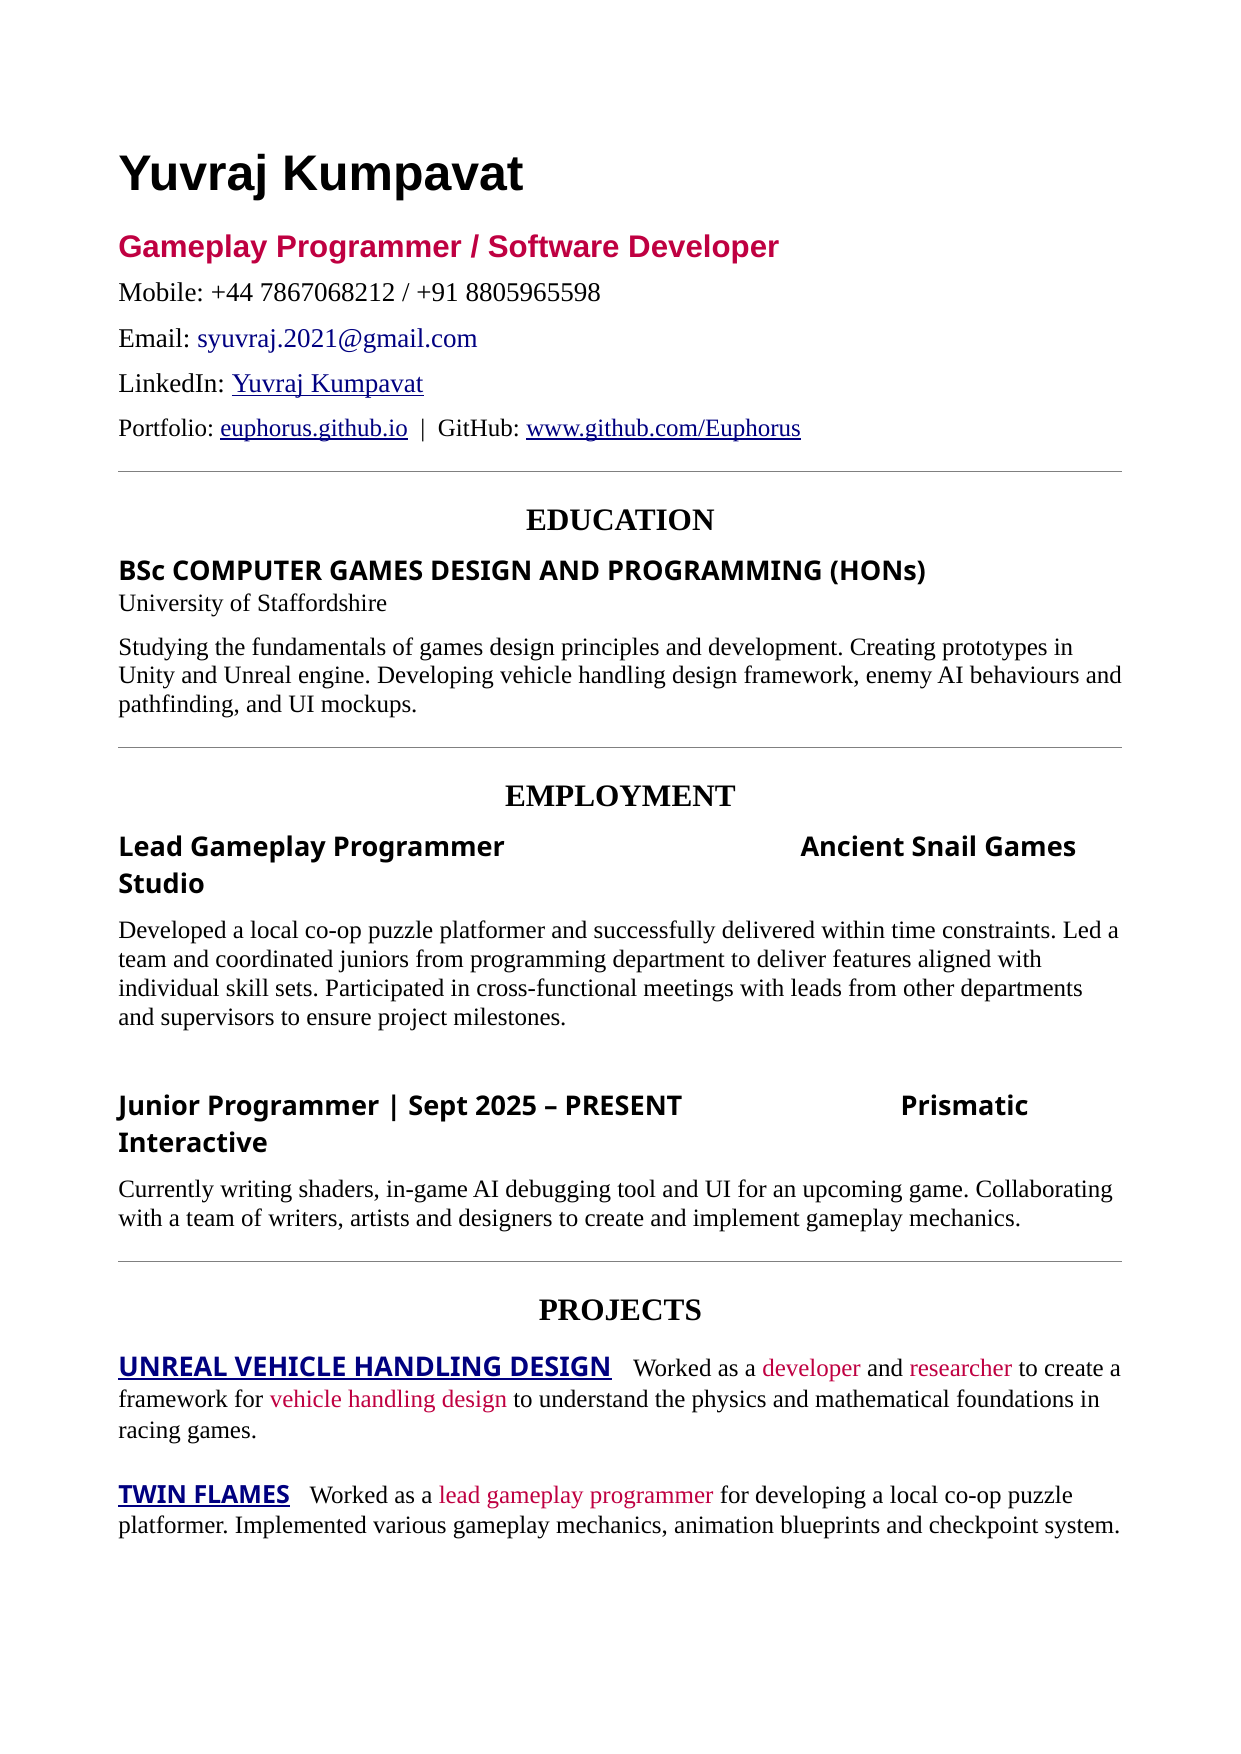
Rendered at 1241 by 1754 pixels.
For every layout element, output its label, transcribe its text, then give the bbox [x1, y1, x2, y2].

text Portfolio: euphorus.github.io | GitHub: www.github.com/Euphorus [118, 413, 1122, 442]
subtitle Gameplay Programmer / Software Developer [118, 228, 1122, 264]
text Developed a local co-op puzzle platformer and successfully delivered within time constraints. Led a team and coordinated juniors from programming department to deliver features aligned with individual skill sets. Participated in cross-functional meetings with leads from other departments and supervisors to ensure project milestones. [118, 916, 1122, 1031]
text LinkedIn: Yuvraj Kumpavat [118, 368, 1122, 399]
text PROJECTS [118, 1291, 1122, 1327]
text Junior Programmer | Sept 2025 – PRESENT Prismatic Interactive [118, 1086, 1122, 1160]
subtitle Yuvraj Kumpavat [118, 143, 1122, 201]
text Mobile: +44 7867068212 / +91 8805965598 [118, 276, 1122, 307]
text TWIN FLAMES Worked as a lead gameplay programmer for developing a local co-op puzzle platformer. Implemented various gameplay mechanics, animation blueprints and checkpoint system. [118, 1476, 1122, 1539]
text EMPLOYMENT [118, 777, 1122, 813]
text Email: syuvraj.2021@gmail.com [118, 322, 1122, 353]
text Lead Gameplay Programmer Ancient Snail Games Studio [118, 827, 1122, 901]
text Studying the fundamentals of games design principles and development. Creating prototypes in Unity and Unreal engine. Developing vehicle handling design framework, enemy AI behaviours and pathfinding, and UI mockups. [118, 632, 1122, 718]
text UNREAL VEHICLE HANDLING DESIGN Worked as a developer and researcher to create a framework for vehicle handling design to understand the physics and mathematical foundations in racing games. [118, 1347, 1122, 1444]
text Currently writing shaders, in-game AI debugging tool and UI for an upcoming game. Collaborating with a team of writers, artists and designers to create and implement gameplay mechanics. [118, 1174, 1122, 1232]
text BSc COMPUTER GAMES DESIGN AND PROGRAMMING (HONs) University of Staffordshire [118, 551, 1122, 617]
text EDUCATION [118, 501, 1122, 537]
